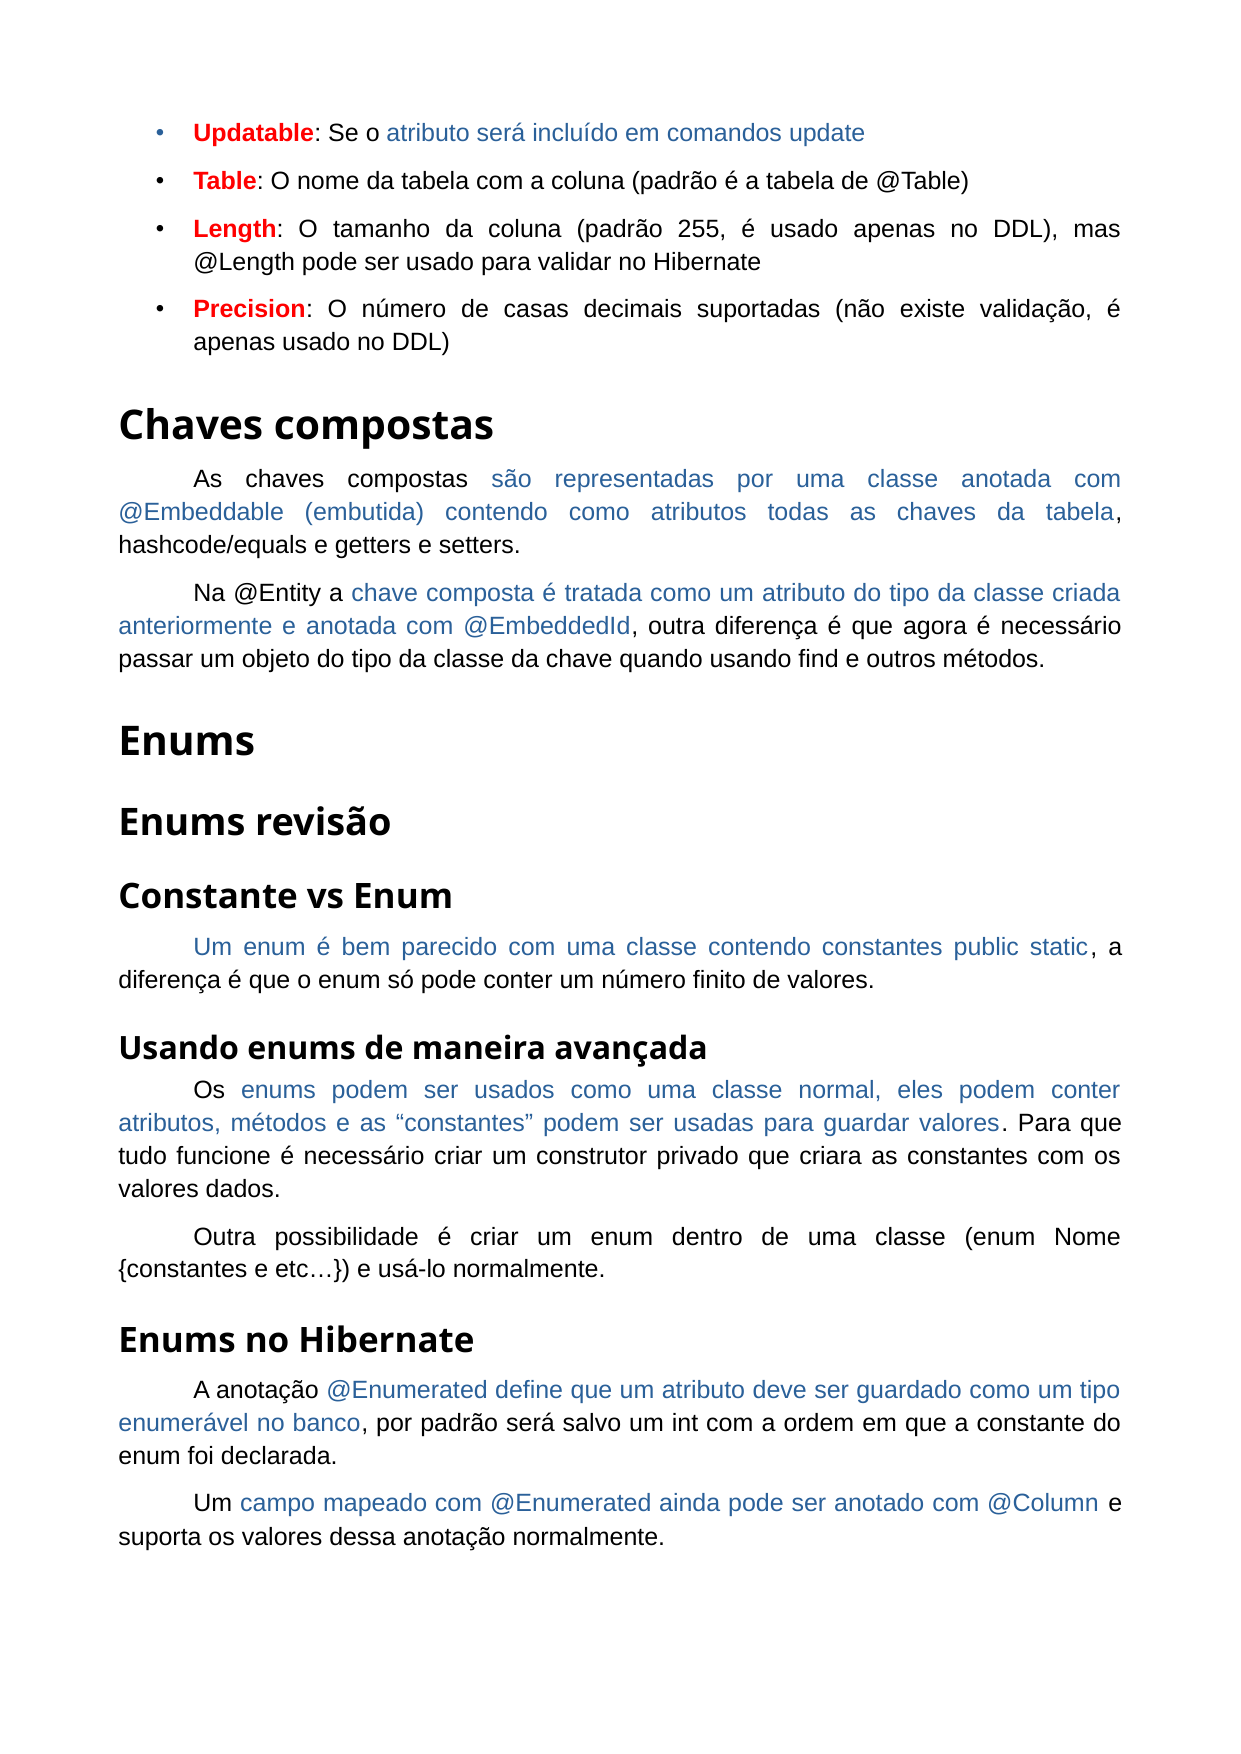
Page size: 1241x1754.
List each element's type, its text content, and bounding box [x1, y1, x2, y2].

text Um enum é bem parecido com uma classe contendo constantes public static, a diferença é que o enum só pode conter um número finito de valores. [118, 932, 1122, 993]
text As chaves compostas são representadas por uma classe anotada com @Embeddable (embutida) contendo como atributos todas as chaves da tabela, hashcode/equals e getters e setters. [118, 464, 1122, 559]
list Precision: O número de casas decimais suportadas (não existe validação, é apenas usado no DDL) [156, 294, 1122, 356]
text Um campo mapeado com @Enumerated ainda pode ser anotado com @Column e suporta os valores dessa anotação normalmente. [118, 1488, 1122, 1550]
subtitle Chaves compostas [118, 396, 1122, 451]
text Na @Entity a chave composta é tratada como um atributo do tipo da classe criada anteriormente e anotada com @EmbeddedId, outra diferença é que agora é necessário passar um objeto do tipo da classe da chave quando usando find e outros métodos. [118, 578, 1122, 672]
subtitle Usando enums de maneira avançada [118, 1025, 1122, 1068]
subtitle Enums revisão [118, 795, 1122, 846]
list Updatable: Se o atributo será incluído em comandos update [156, 118, 1122, 147]
subtitle Enums no Hibernate [118, 1314, 1122, 1362]
text A anotação @Enumerated define que um atributo deve ser guardado como um tipo enumerável no banco, por padrão será salvo um int com a ordem em que a constante do enum foi declarada. [118, 1375, 1122, 1469]
subtitle Enums [118, 712, 1122, 768]
list Table: O nome da tabela com a coluna (padrão é a tabela de @Table) [156, 166, 1122, 195]
list Length: O tamanho da coluna (padrão 255, é usado apenas no DDL), mas @Length pode ser usado para validar no Hibernate [156, 213, 1122, 275]
text Outra possibilidade é criar um enum dentro de uma classe (enum Nome {constantes e etc…}) e usá-lo normalmente. [118, 1221, 1122, 1283]
subtitle Constante vs Enum [118, 871, 1122, 919]
text Os enums podem ser usados como uma classe normal, eles podem conter atributos, métodos e as “constantes” podem ser usadas para guardar valores. Para que tudo funcione é necessário criar um construtor privado que criara as constantes com os valores dados. [118, 1075, 1122, 1203]
